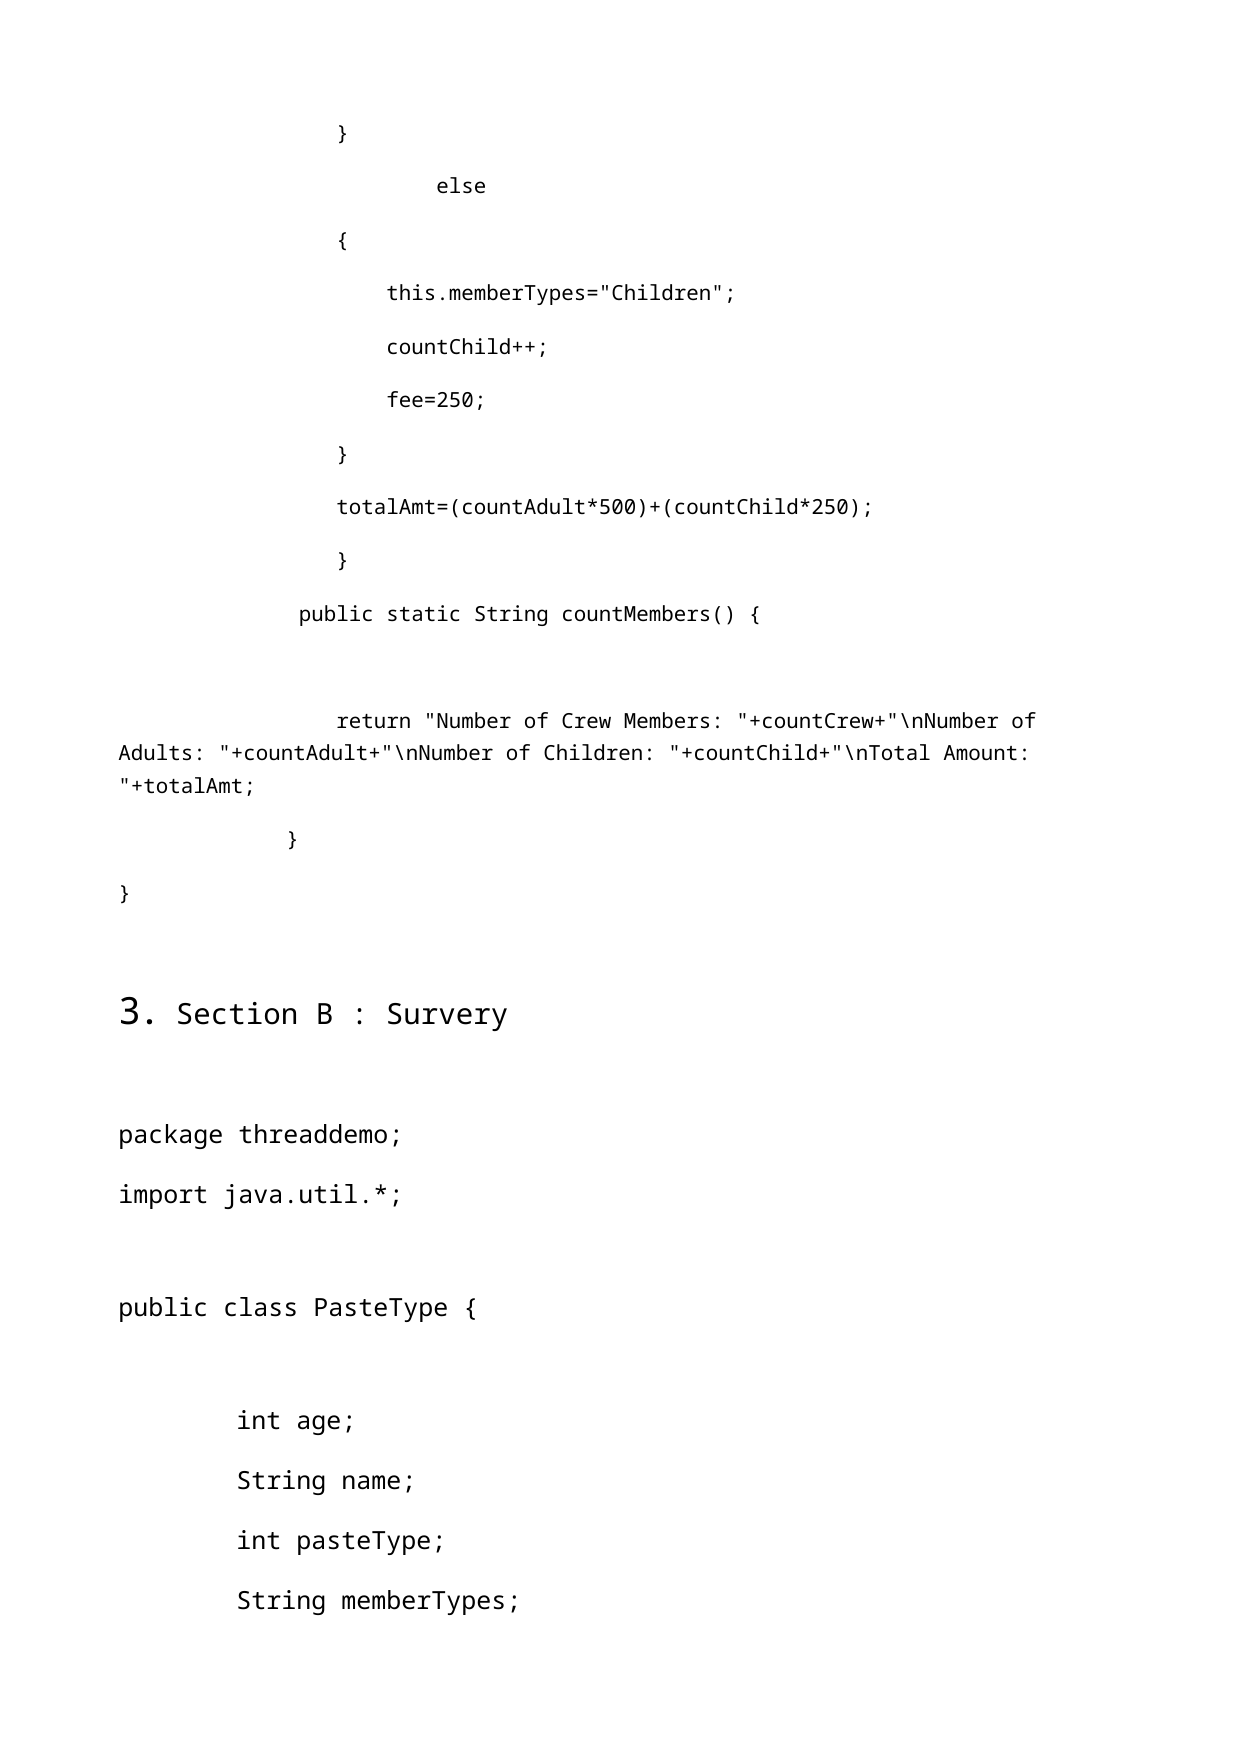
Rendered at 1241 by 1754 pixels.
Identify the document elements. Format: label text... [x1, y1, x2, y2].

text String memberTypes; [118, 1583, 1122, 1617]
text countChild++; [118, 332, 1122, 360]
text int age; [118, 1403, 1122, 1437]
text public class PasteType { [118, 1290, 1122, 1324]
text } [118, 439, 1122, 467]
text } [118, 878, 1122, 906]
text } [118, 118, 1122, 147]
text 3. Section B : Survery [118, 984, 1122, 1036]
text else [118, 172, 1122, 200]
text this.memberTypes="Children"; [118, 278, 1122, 307]
text int pasteType; [118, 1523, 1122, 1557]
text totalAmt=(countAdult*500)+(countChild*250); [118, 492, 1122, 521]
text } [118, 546, 1122, 574]
text String name; [118, 1463, 1122, 1497]
text public static String countMembers() { [118, 599, 1122, 627]
text } [118, 824, 1122, 853]
text package threaddemo; [118, 1117, 1122, 1151]
text return "Number of Crew Members: "+countCrew+"\nNumber of Adults: "+countAdult+"\nNumber of Children: "+countChild+"\nTotal Amount: "+totalAmt; [118, 706, 1122, 799]
text import java.util.*; [118, 1177, 1122, 1211]
text { [118, 225, 1122, 253]
text fee=250; [118, 385, 1122, 414]
